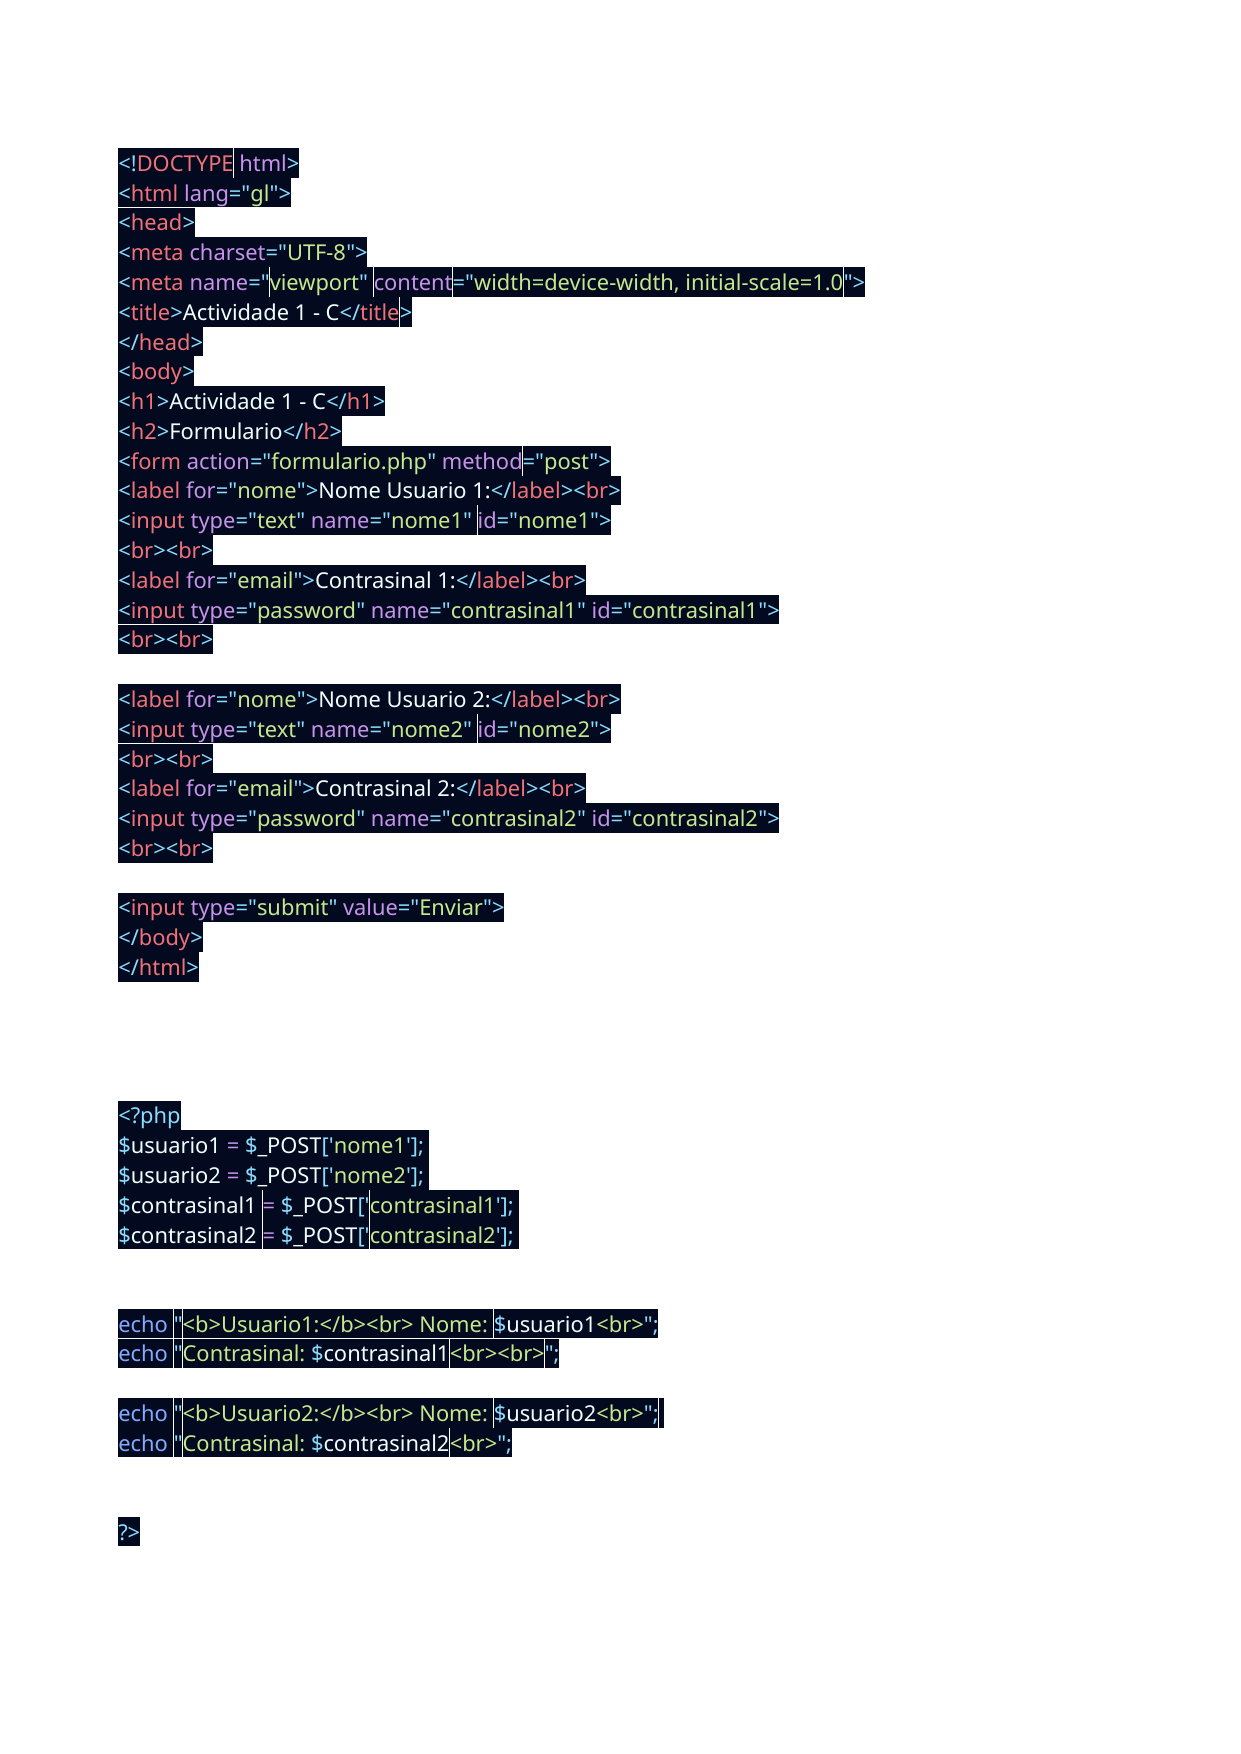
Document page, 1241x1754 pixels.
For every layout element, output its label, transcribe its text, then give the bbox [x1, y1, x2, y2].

text <br><br> [118, 833, 1122, 863]
text <input type="text" name="nome1" id="nome1"> [118, 505, 1122, 535]
text <input type="password" name="contrasinal2" id="contrasinal2"> [118, 803, 1122, 833]
text <head> [118, 207, 1122, 237]
text <meta charset="UTF-8"> [118, 237, 1122, 267]
text <input type="text" name="nome2" id="nome2"> [118, 714, 1122, 743]
text <label for="email">Contrasinal 2:</label><br> [118, 773, 1122, 803]
text <label for="nome">Nome Usuario 2:</label><br> [118, 684, 1122, 714]
text <input type="submit" value="Enviar"> [118, 892, 1122, 922]
text <html lang="gl"> [118, 178, 1122, 207]
text <h1>Actividade 1 - C</h1> [118, 386, 1122, 416]
text <br><br> [118, 743, 1122, 773]
text echo "Contrasinal: $contrasinal2<br>"; [118, 1428, 1122, 1457]
text <body> [118, 356, 1122, 386]
text <label for="email">Contrasinal 1:</label><br> [118, 565, 1122, 595]
text <!DOCTYPE html> [118, 148, 1122, 178]
text <?php [118, 1101, 1122, 1130]
text <label for="nome">Nome Usuario 1:</label><br> [118, 476, 1122, 505]
text echo "<b>Usuario2:</b><br> Nome: $usuario2<br>"; [118, 1398, 1122, 1428]
text echo "Contrasinal: $contrasinal1<br><br>"; [118, 1338, 1122, 1368]
text <title>Actividade 1 - C</title> [118, 297, 1122, 327]
text <meta name="viewport" content="width=device-width, initial-scale=1.0"> [118, 267, 1122, 297]
text </head> [118, 327, 1122, 356]
text <br><br> [118, 624, 1122, 654]
text $contrasinal1 = $_POST['contrasinal1']; [118, 1190, 1122, 1220]
text $usuario1 = $_POST['nome1']; [118, 1130, 1122, 1160]
text echo "<b>Usuario1:</b><br> Nome: $usuario1<br>"; [118, 1309, 1122, 1338]
text <h2>Formulario</h2> [118, 416, 1122, 446]
text <br><br> [118, 535, 1122, 565]
text <form action="formulario.php" method="post"> [118, 446, 1122, 476]
text <input type="password" name="contrasinal1" id="contrasinal1"> [118, 595, 1122, 624]
text </body> [118, 922, 1122, 952]
text ?> [118, 1517, 1122, 1546]
text </html> [118, 952, 1122, 982]
text $usuario2 = $_POST['nome2']; [118, 1160, 1122, 1190]
text $contrasinal2 = $_POST['contrasinal2']; [118, 1220, 1122, 1249]
